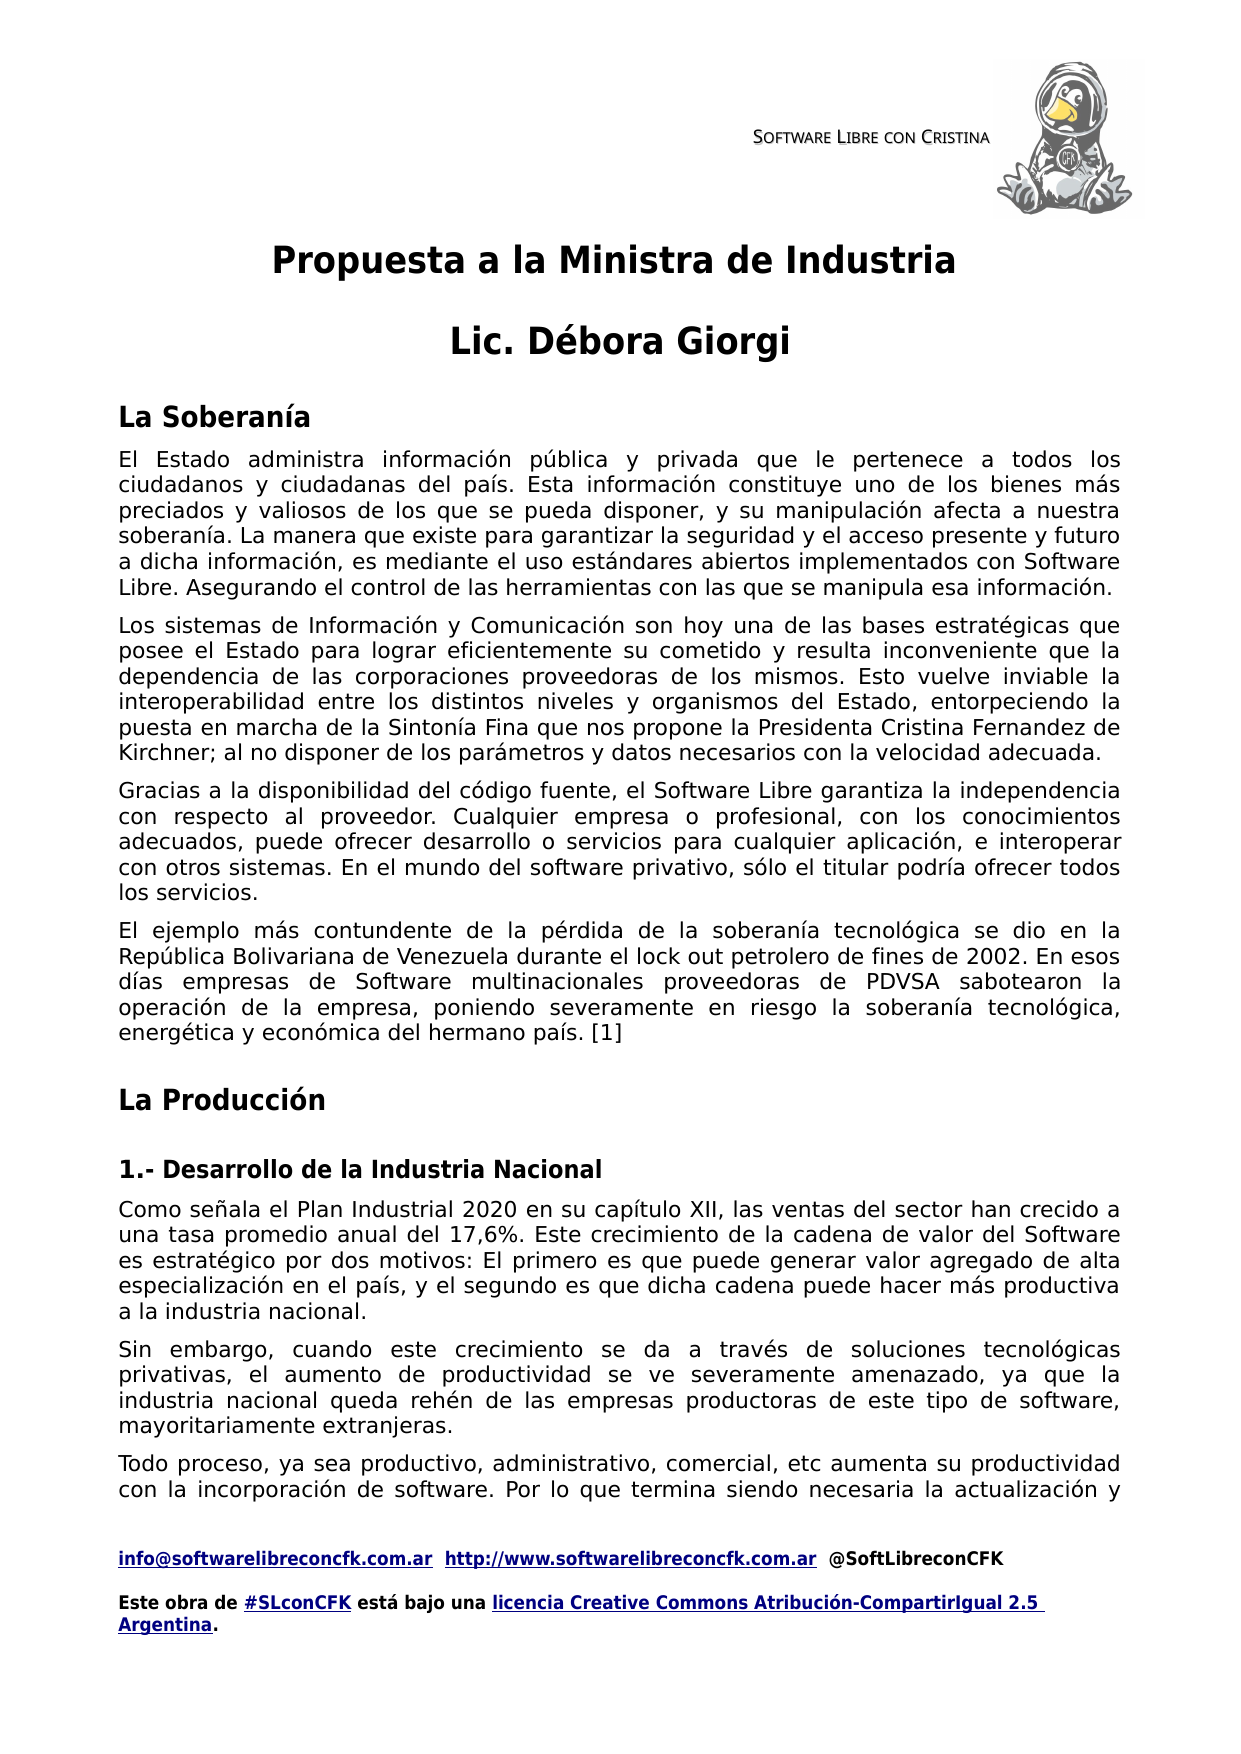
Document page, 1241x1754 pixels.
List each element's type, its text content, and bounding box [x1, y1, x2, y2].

subtitle Propuesta a la Ministra de Industria [118, 238, 1122, 282]
subtitle Lic. Débora Giorgi [118, 319, 1122, 363]
text El Estado administra información pública y privada que le pertenece a todos los ciudadanos y ciudadanas del país. Esta información constituye uno de los bienes más preciados y valiosos de los que se pueda disponer, y su manipulación afecta a nuestra soberanía. La manera que existe para garantizar la seguridad y el acceso presente y futuro a dicha información, es mediante el uso estándares abiertos implementados con Software Libre. Asegurando el control de las herramientas con las que se manipula esa información. [118, 447, 1122, 600]
text Todo proceso, ya sea productivo, administrativo, comercial, etc aumenta su productividad con la incorporación de software. Por lo que termina siendo necesaria la actualización y [118, 1451, 1122, 1502]
text Gracias a la disponibilidad del código fuente, el Software Libre garantiza la independencia con respecto al proveedor. Cualquier empresa o profesional, con los conocimientos adecuados, puede ofrecer desarrollo o servicios para cualquier aplicación, e interoperar con otros sistemas. En el mundo del software privativo, sólo el titular podría ofrecer todos los servicios. [118, 778, 1122, 906]
text Los sistemas de Información y Comunicación son hoy una de las bases estratégicas que posee el Estado para lograr eficientemente su cometido y resulta inconveniente que la dependencia de las corporaciones proveedoras de los mismos. Esto vuelve inviable la interoperabilidad entre los distintos niveles y organismos del Estado, entorpeciendo la puesta en marcha de la Sintonía Fina que nos propone la Presidenta Cristina Fernandez de Kirchner; al no disponer de los parámetros y datos necesarios con la velocidad adecuada. [118, 613, 1122, 766]
text El ejemplo más contundente de la pérdida de la soberanía tecnológica se dio en la República Bolivariana de Venezuela durante el lock out petrolero de fines de 2002. En esos días empresas de Software multinacionales proveedoras de PDVSA sabotearon la operación de la empresa, poniendo severamente en riesgo la soberanía tecnológica, energética y económica del hermano país. [1] [118, 918, 1122, 1046]
text Como señala el Plan Industrial 2020 en su capítulo XII, las ventas del sector han crecido a una tasa promedio anual del 17,6%. Este crecimiento de la cadena de valor del Software es estratégico por dos motivos: El primero es que puede generar valor agregado de alta especialización en el país, y el segundo es que dicha cadena puede hacer más productiva a la industria nacional. [118, 1197, 1122, 1324]
subtitle La Soberanía [118, 401, 1122, 434]
subtitle 1.- Desarrollo de la Industria Nacional [118, 1155, 1122, 1184]
text Sin embargo, cuando este crecimiento se da a través de soluciones tecnológicas privativas, el aumento de productividad se ve severamente amenazado, ya que la industria nacional queda rehén de las empresas productoras de este tipo de software, mayoritariamente extranjeras. [118, 1337, 1122, 1439]
subtitle La Producción [118, 1083, 1122, 1117]
